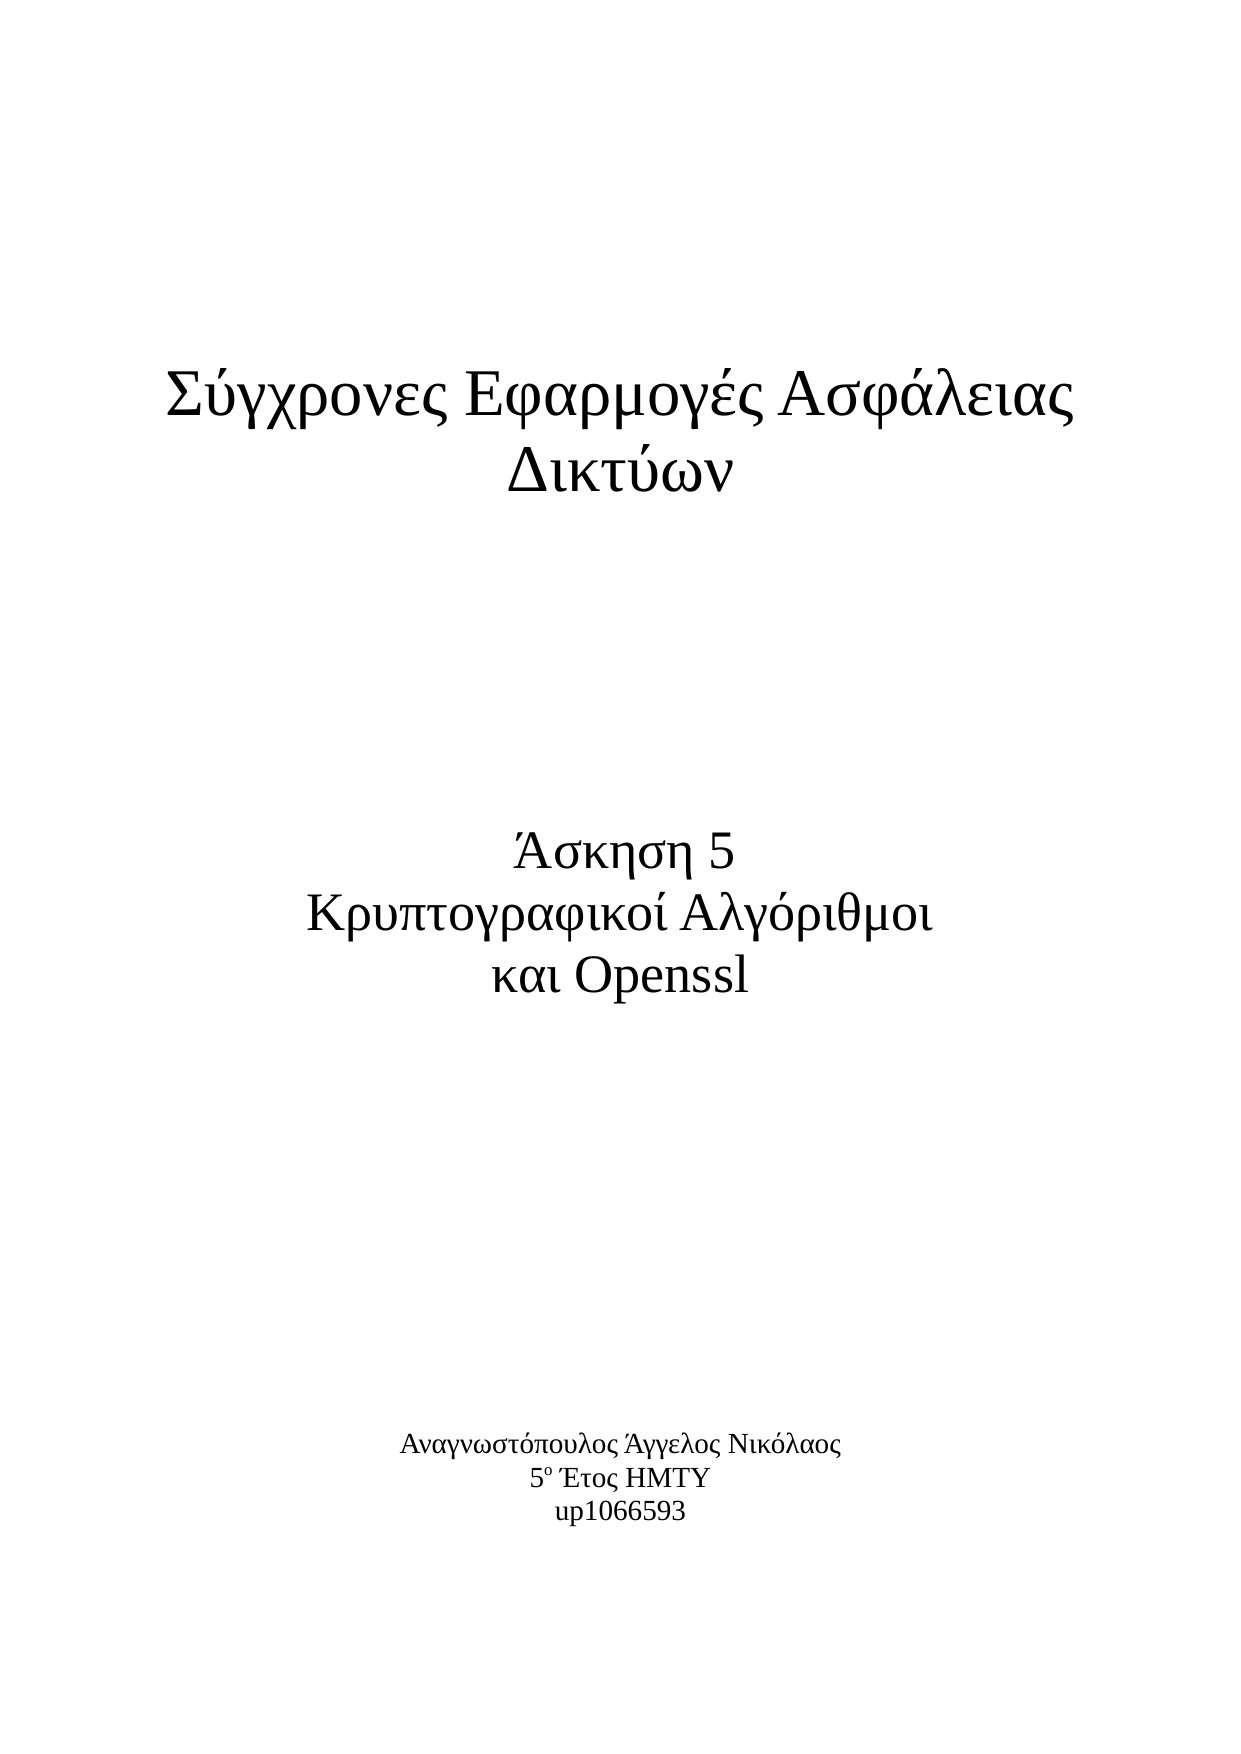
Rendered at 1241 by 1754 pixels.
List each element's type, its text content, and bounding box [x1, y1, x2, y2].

text 5ο Έτος ΗΜΤΥ [118, 1460, 1122, 1493]
text Κρυπτογραφικοί Αλγόριθμοι και Openssl [118, 880, 1122, 1004]
text Σύγχρονες Εφαρμογές Ασφάλειας Δικτύων [118, 353, 1122, 506]
text Αναγνωστόπουλος Άγγελος Νικόλαος [118, 1426, 1122, 1460]
text Άσκηση 5 [118, 818, 1122, 880]
text up1066593 [118, 1493, 1122, 1527]
